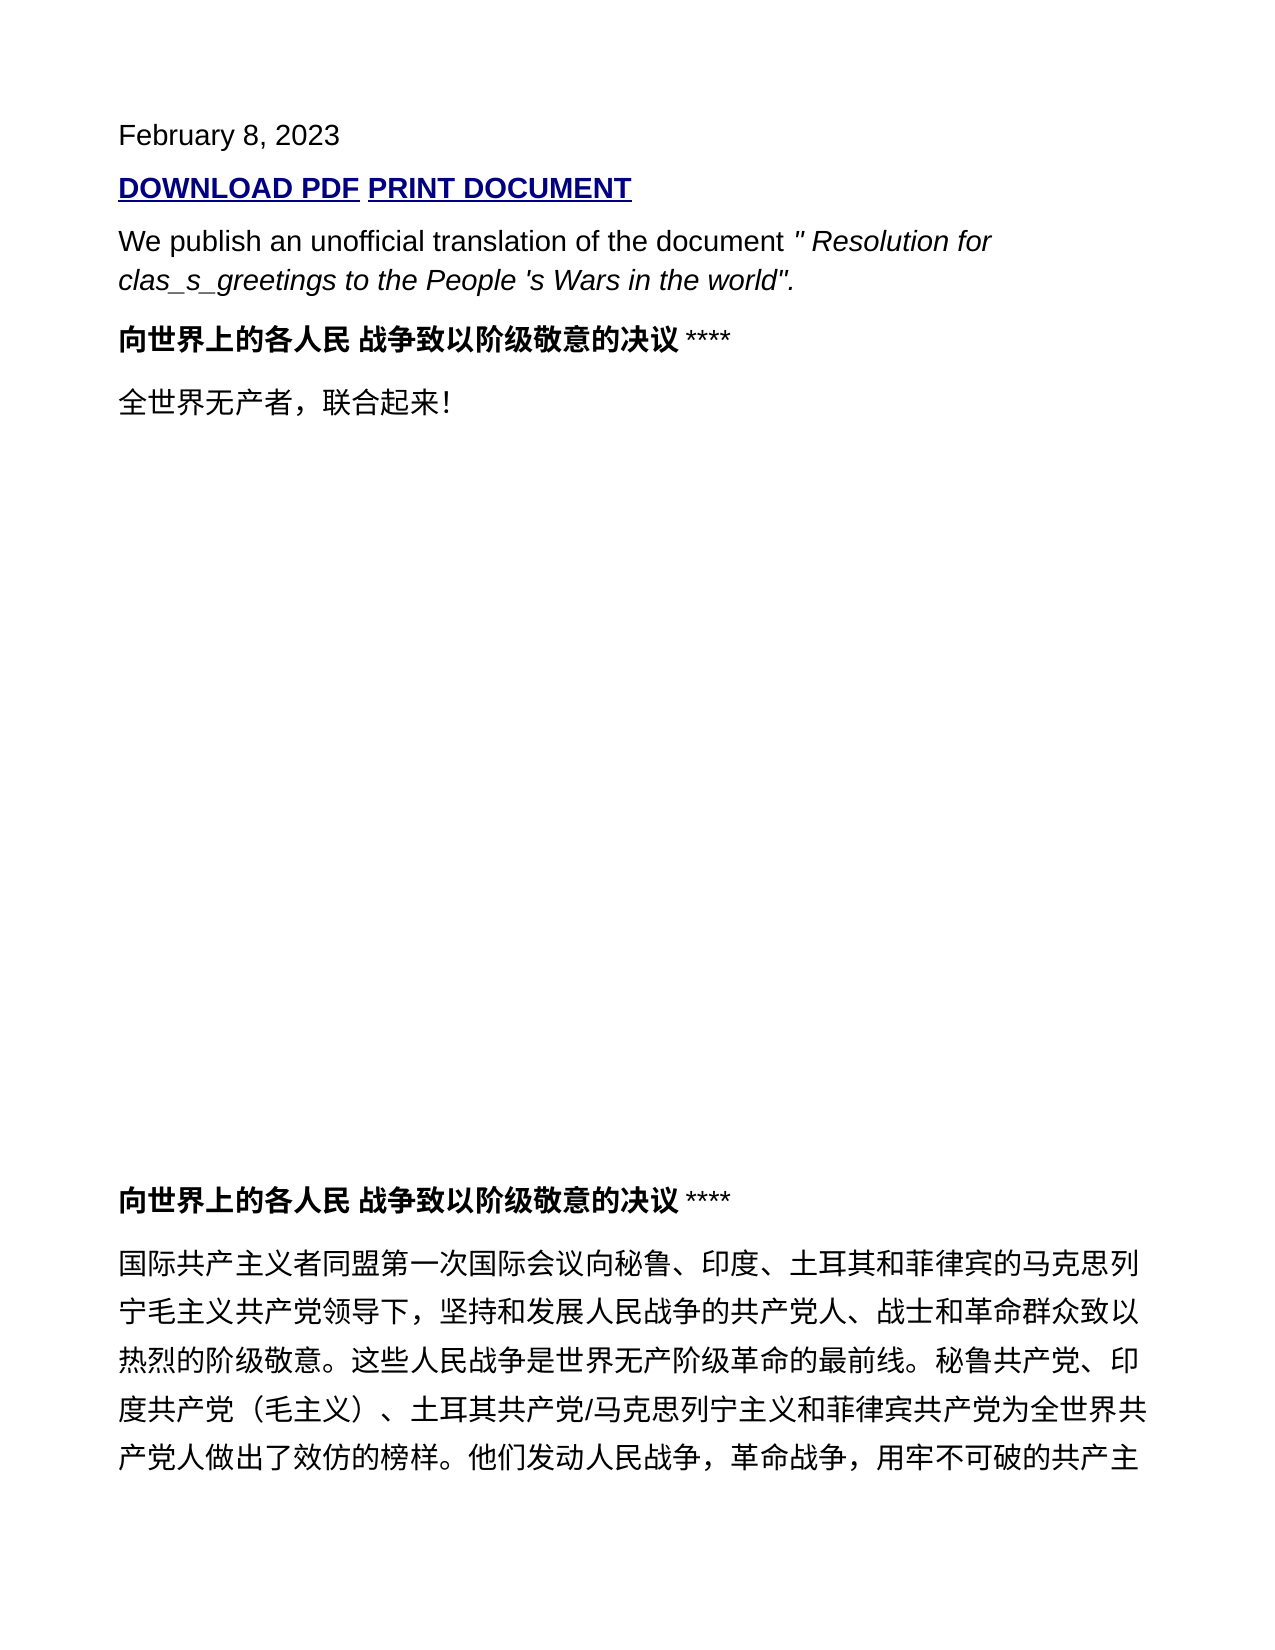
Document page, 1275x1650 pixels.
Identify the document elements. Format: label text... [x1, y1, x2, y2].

text DOWNLOAD PDF PRINT DOCUMENT [118, 171, 1157, 205]
text 向世界上的各人民 战争致以阶级敬意的决议 **** [118, 1177, 1157, 1219]
text 向世界上的各人民 战争致以阶级敬意的决议 **** [118, 316, 1157, 358]
text February 8, 2023 [118, 118, 1157, 152]
text We publish an unofficial translation of the document " Resolution for clas_s_greetings to the People 's Wars in the world". [118, 224, 1157, 296]
text 国际共产主义者同盟第一次国际会议向秘鲁、印度、土耳其和菲律宾的马克思列宁毛主义共产党领导下，坚持和发展人民战争的共产党人、战士和革命群众致以热烈的阶级敬意。这些人民战争是世界无产阶级革命的最前线。秘鲁共产党、印度共产党（毛主义）、土耳其共产党/马克思列宁主义和菲律宾共产党为全世界共产党人做出了效仿的榜样。他们发动人民战争，革命战争，用牢不可破的共产主 [118, 1240, 1157, 1477]
text 全世界无产者，联合起来！ [118, 379, 1157, 421]
